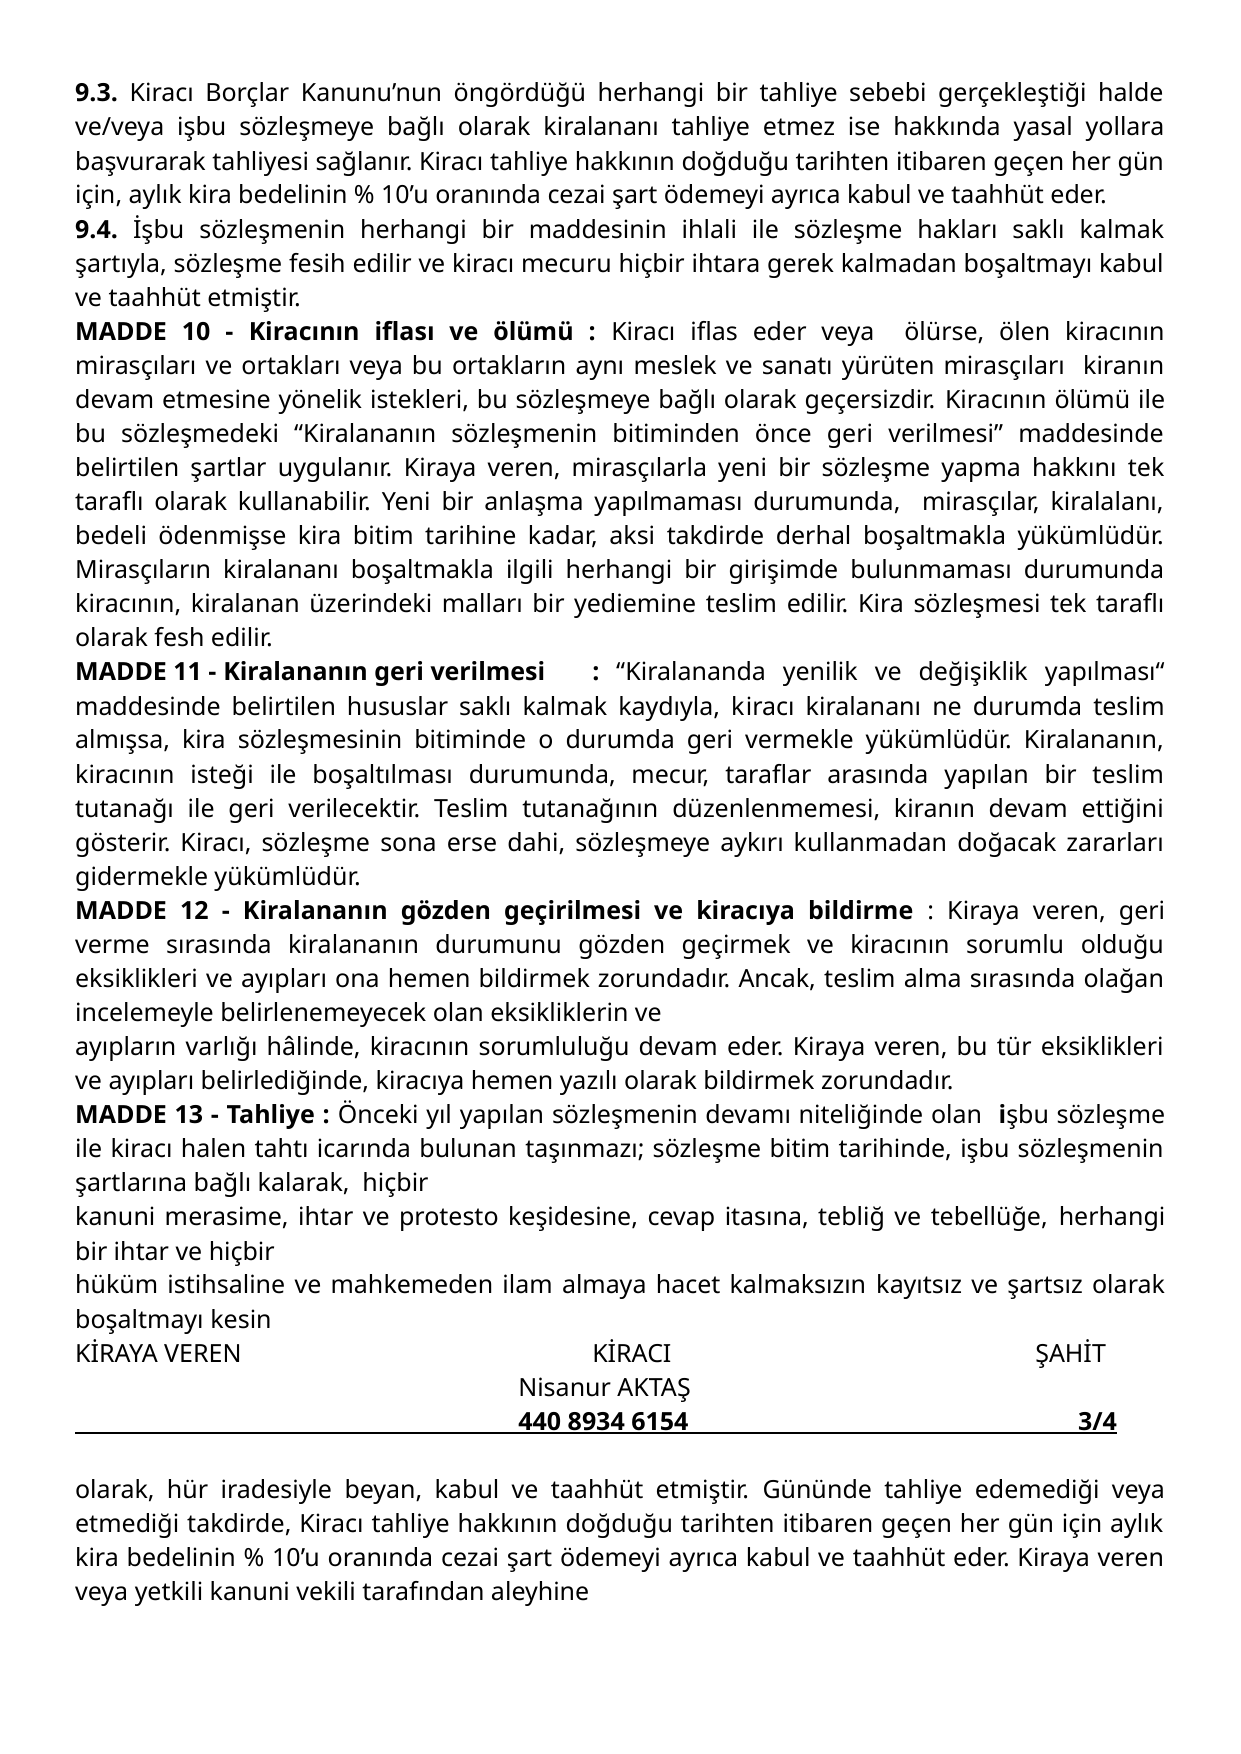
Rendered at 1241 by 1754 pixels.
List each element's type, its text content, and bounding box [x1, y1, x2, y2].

text hüküm istihsaline ve mahkemeden ilam almaya hacet kalmaksızın kayıtsız ve şartsız olarak boşaltmayı kesin [75, 1267, 1165, 1335]
text ayıpların varlığı hâlinde, kiracının sorumluluğu devam eder. Kiraya veren, bu tür eksiklikleri ve ayıpları belirlediğinde, kiracıya hemen yazılı olarak bildirmek zorundadır. [75, 1029, 1165, 1097]
text KİRAYA VEREN KİRACI ŞAHİT [75, 1335, 1165, 1369]
text 9.3. Kiracı Borçlar Kanunu’nun öngördüğü herhangi bir tahliye sebebi gerçekleştiği halde ve/veya işbu sözleşmeye bağlı olarak kiralananı tahliye etmez ise hakkında yasal yollara başvurarak tahliyesi sağlanır. Kiracı tahliye hakkının doğduğu tarihten itibaren geçen her gün için, aylık kira bedelinin % 10’u oranında cezai şart ödemeyi ayrıca kabul ve taahhüt eder. [75, 75, 1165, 211]
text MADDE 11 - Kiralananın geri verilmesi : “Kiralananda yenilik ve değişiklik yapılması“ maddesinde belirtilen hususlar saklı kalmak kaydıyla, kiracı kiralananı ne durumda teslim almışsa, kira sözleşmesinin bitiminde o durumda geri vermekle yükümlüdür. Kiralananın, kiracının isteği ile boşaltılması durumunda, mecur, taraflar arasında yapılan bir teslim tutanağı ile geri verilecektir. Teslim tutanağının düzenlenmemesi, kiranın devam ettiğini gösterir. Kiracı, sözleşme sona erse dahi, sözleşmeye aykırı kullanmadan doğacak zararları gidermekle yükümlüdür. [75, 654, 1165, 892]
text olarak, hür iradesiyle beyan, kabul ve taahhüt etmiştir. Gününde tahliye edemediği veya etmediği takdirde, Kiracı tahliye hakkının doğduğu tarihten itibaren geçen her gün için aylık kira bedelinin % 10’u oranında cezai şart ödemeyi ayrıca kabul ve taahhüt eder. Kiraya veren veya yetkili kanuni vekili tarafından aleyhine [75, 1472, 1165, 1608]
text kanuni merasime, ihtar ve protesto keşidesine, cevap itasına, tebliğ ve tebellüğe, herhangi bir ihtar ve hiçbir [75, 1199, 1165, 1267]
text MADDE 13 - Tahliye : Önceki yıl yapılan sözleşmenin devamı niteliğinde olan işbu sözleşme ile kiracı halen tahtı icarında bulunan taşınmazı; sözleşme bitim tarihinde, işbu sözleşmenin şartlarına bağlı kalarak, hiçbir [75, 1097, 1165, 1199]
text Nisanur AKTAŞ 440 8934 6154 3/4 [75, 1369, 1165, 1437]
text MADDE 12 - Kiralananın gözden geçirilmesi ve kiracıya bildirme : Kiraya veren, geri verme sırasında kiralananın durumunu gözden geçirmek ve kiracının sorumlu olduğu eksiklikleri ve ayıpları ona hemen bildirmek zorundadır. Ancak, teslim alma sırasında olağan incelemeyle belirlenemeyecek olan eksikliklerin ve [75, 892, 1165, 1029]
text 9.4. İşbu sözleşmenin herhangi bir maddesinin ihlali ile sözleşme hakları saklı kalmak şartıyla, sözleşme fesih edilir ve kiracı mecuru hiçbir ihtara gerek kalmadan boşaltmayı kabul ve taahhüt etmiştir. [75, 211, 1165, 313]
text MADDE 10 - Kiracının iflası ve ölümü : Kiracı iflas eder veya ölürse, ölen kiracının mirasçıları ve ortakları veya bu ortakların aynı meslek ve sanatı yürüten mirasçıları kiranın devam etmesine yönelik istekleri, bu sözleşmeye bağlı olarak geçersizdir. Kiracının ölümü ile bu sözleşmedeki “Kiralananın sözleşmenin bitiminden önce geri verilmesi” maddesinde belirtilen şartlar uygulanır. Kiraya veren, mirasçılarla yeni bir sözleşme yapma hakkını tek taraflı olarak kullanabilir. Yeni bir anlaşma yapılmaması durumunda, mirasçılar, kiralalanı, bedeli ödenmişse kira bitim tarihine kadar, aksi takdirde derhal boşaltmakla yükümlüdür. Mirasçıların kiralananı boşaltmakla ilgili herhangi bir girişimde bulunmaması durumunda kiracının, kiralanan üzerindeki malları bir yediemine teslim edilir. Kira sözleşmesi tek taraflı olarak fesh edilir. [75, 313, 1165, 654]
